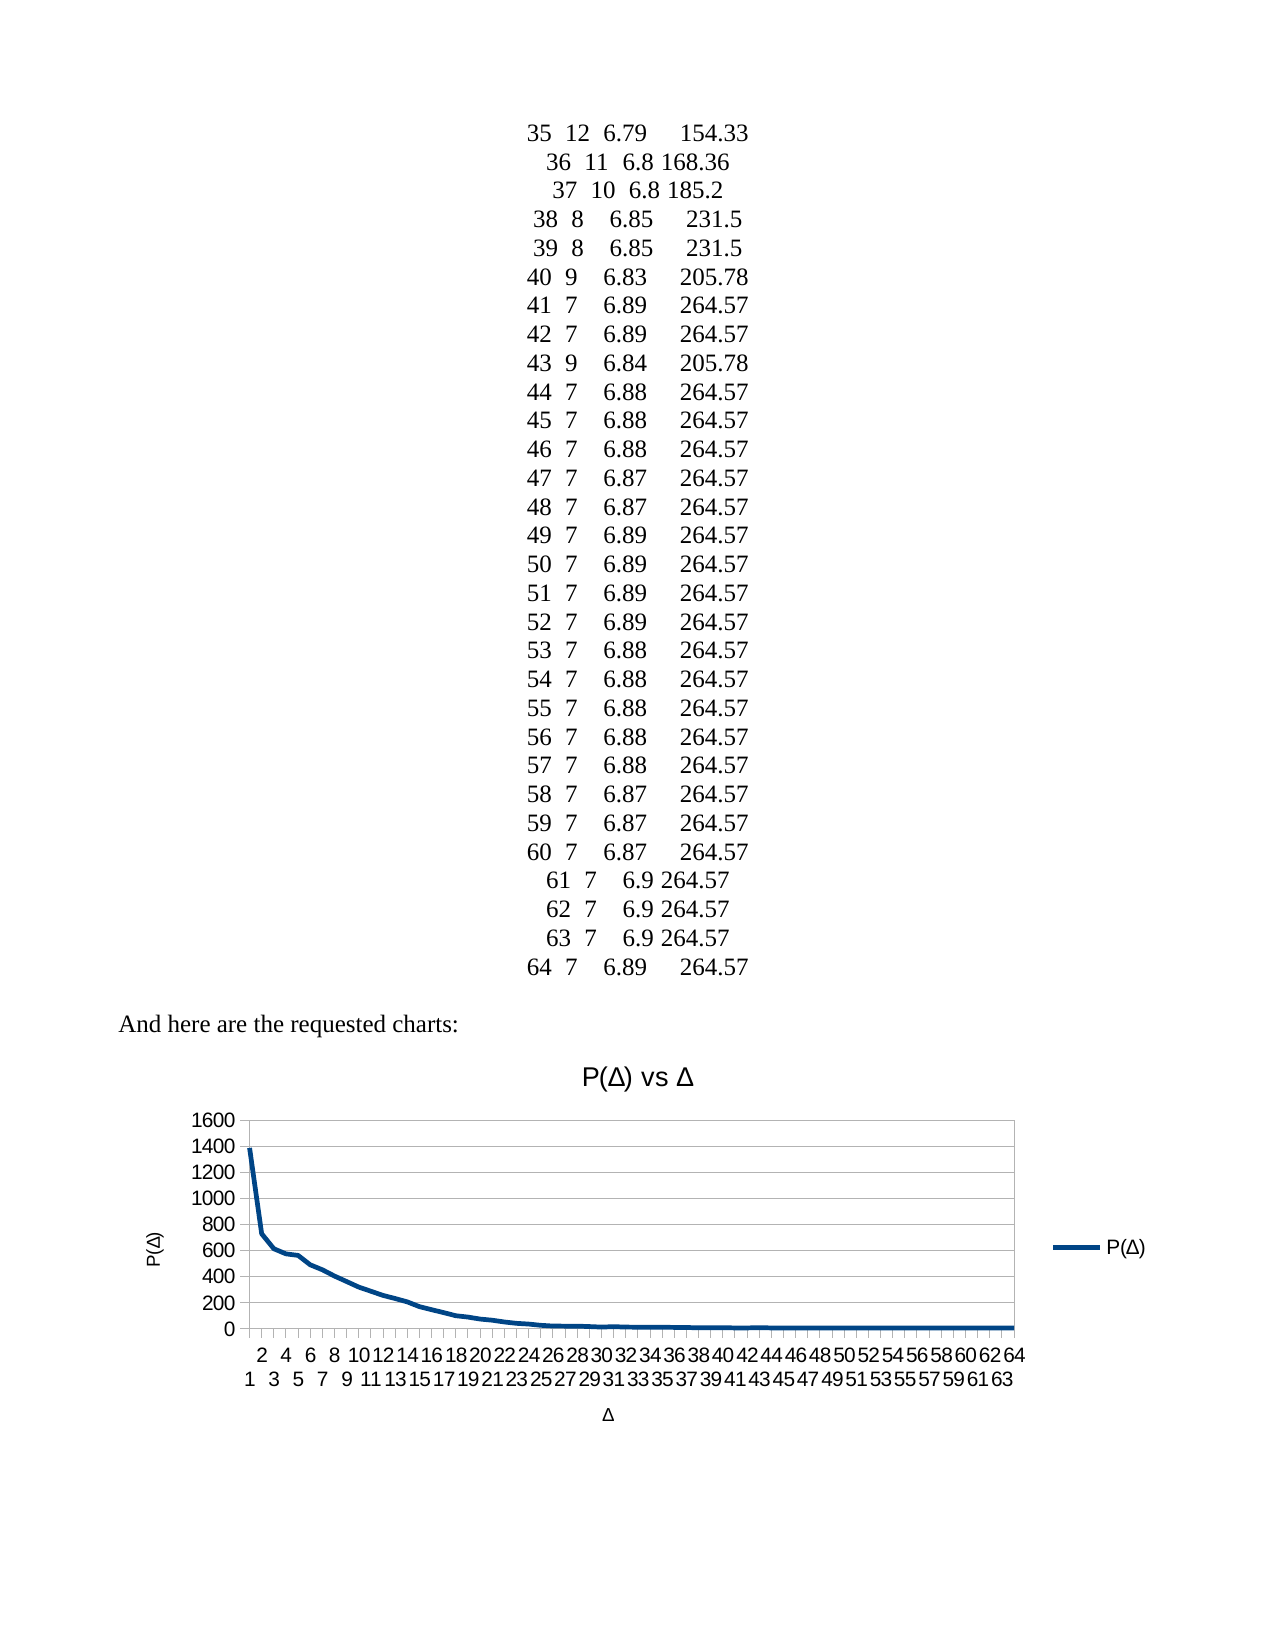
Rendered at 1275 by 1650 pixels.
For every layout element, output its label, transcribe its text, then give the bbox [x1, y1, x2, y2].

text 44 7 6.88 264.57 [118, 377, 1157, 406]
text 42 7 6.89 264.57 [118, 319, 1157, 348]
text 38 8 6.85 231.5 [118, 204, 1157, 233]
text 41 7 6.89 264.57 [118, 291, 1157, 319]
text 60 7 6.87 264.57 [118, 837, 1157, 866]
text 51 7 6.89 264.57 [118, 578, 1157, 607]
text 36 11 6.8 168.36 [118, 147, 1157, 176]
text 35 12 6.79 154.33 [118, 118, 1157, 147]
text 40 9 6.83 205.78 [118, 262, 1157, 291]
text 61 7 6.9 264.57 [118, 866, 1157, 894]
text 52 7 6.89 264.57 [118, 607, 1157, 636]
text 53 7 6.88 264.57 [118, 636, 1157, 664]
text 46 7 6.88 264.57 [118, 434, 1157, 463]
text 55 7 6.88 264.57 [118, 693, 1157, 722]
text 50 7 6.89 264.57 [118, 549, 1157, 578]
text 43 9 6.84 205.78 [118, 348, 1157, 377]
text And here are the requested charts: [118, 1009, 1157, 1038]
text 58 7 6.87 264.57 [118, 779, 1157, 808]
text 64 7 6.89 264.57 [118, 952, 1157, 981]
text 37 10 6.8 185.2 [118, 176, 1157, 204]
text 63 7 6.9 264.57 [118, 923, 1157, 952]
text 56 7 6.88 264.57 [118, 722, 1157, 751]
text 47 7 6.87 264.57 [118, 463, 1157, 492]
text 49 7 6.89 264.57 [118, 521, 1157, 549]
text 48 7 6.87 264.57 [118, 492, 1157, 521]
text 62 7 6.9 264.57 [118, 894, 1157, 923]
text 39 8 6.85 231.5 [118, 233, 1157, 262]
text 54 7 6.88 264.57 [118, 664, 1157, 693]
text 59 7 6.87 264.57 [118, 808, 1157, 837]
text 45 7 6.88 264.57 [118, 406, 1157, 434]
text 57 7 6.88 264.57 [118, 751, 1157, 779]
